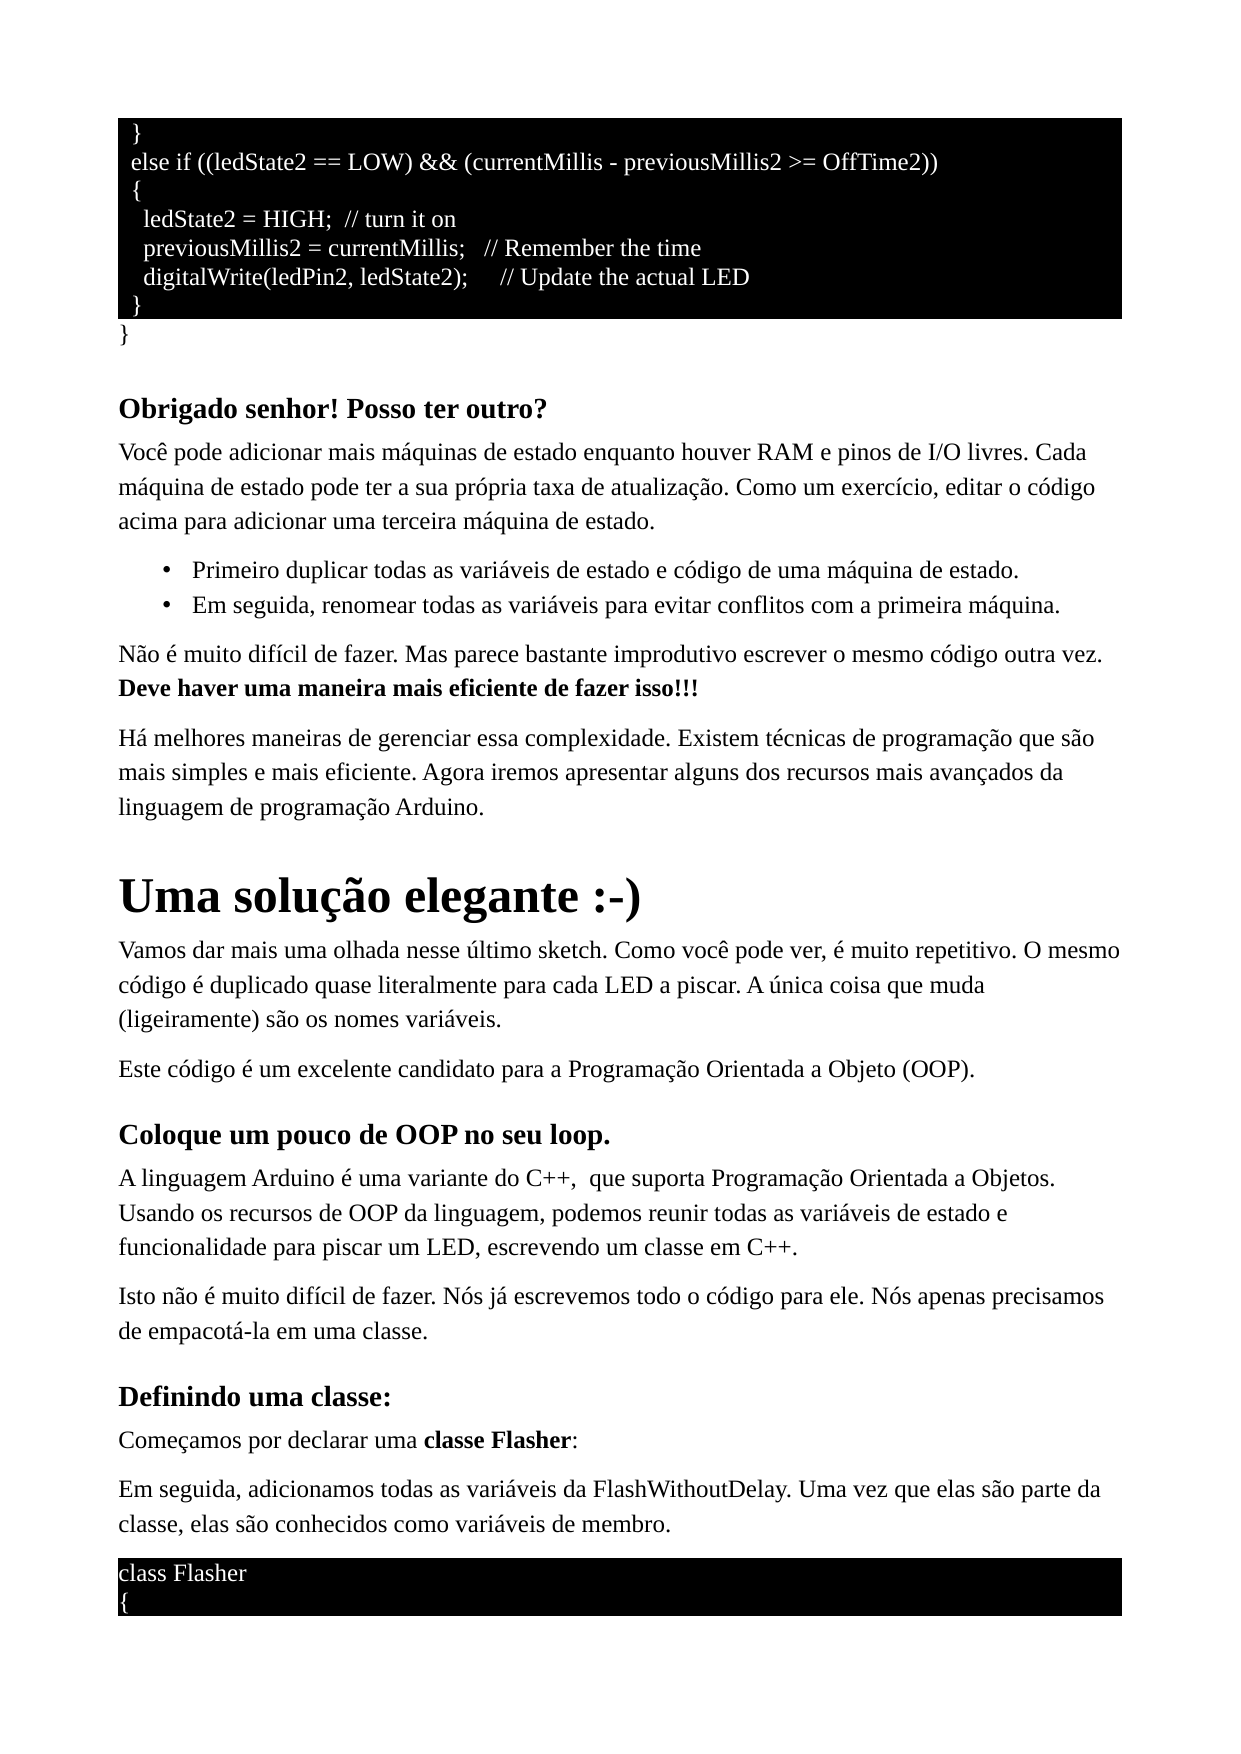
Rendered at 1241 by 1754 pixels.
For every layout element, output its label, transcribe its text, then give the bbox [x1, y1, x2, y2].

text Você pode adicionar mais máquinas de estado enquanto houver RAM e pinos de I/O livres. Cada máquina de estado pode ter a sua própria taxa de atualização. Como um exercício, editar o código acima para adicionar uma terceira máquina de estado. [118, 437, 1122, 535]
text } [118, 291, 1122, 319]
text Não é muito difícil de fazer. Mas parece bastante improdutivo escrever o mesmo código outra vez. Deve haver uma maneira mais eficiente de fazer isso!!! [118, 639, 1122, 702]
text else if ((ledState2 == LOW) && (currentMillis - previousMillis2 >= OffTime2)) [118, 147, 1122, 176]
list Primeiro duplicar todas as variáveis de estado e código de uma máquina de estado. [162, 556, 1122, 584]
text { [118, 1587, 1122, 1616]
text A linguagem Arduino é uma variante do C++, que suporta Programação Orientada a Objetos. Usando os recursos de OOP da linguagem, podemos reunir todas as variáveis de estado e funcionalidade para piscar um LED, escrevendo um classe em C++. [118, 1163, 1122, 1261]
text } [118, 118, 1122, 147]
text Começamos por declarar uma classe Flasher: [118, 1426, 1122, 1454]
text digitalWrite(ledPin2, ledState2); // Update the actual LED [118, 262, 1122, 291]
text previousMillis2 = currentMillis; // Remember the time [118, 233, 1122, 262]
text class Flasher [118, 1558, 1122, 1587]
text Este código é um excelente candidato para a Programação Orientada a Objeto (OOP). [118, 1054, 1122, 1082]
text Há melhores maneiras de gerenciar essa complexidade. Existem técnicas de programação que são mais simples e mais eficiente. Agora iremos apresentar alguns dos recursos mais avançados da linguagem de programação Arduino. [118, 723, 1122, 820]
subtitle Obrigado senhor! Posso ter outro? [118, 391, 1122, 425]
text Isto não é muito difícil de fazer. Nós já escrevemos todo o código para ele. Nós apenas precisamos de empacotá-la em uma classe. [118, 1281, 1122, 1344]
subtitle Uma solução elegante :-) [118, 866, 1122, 923]
text Vamos dar mais uma olhada nesse último sketch. Como você pode ver, é muito repetitivo. O mesmo código é duplicado quase literalmente para cada LED a piscar. A única coisa que muda (ligeiramente) são os nomes variáveis. [118, 936, 1122, 1033]
subtitle Definindo uma classe: [118, 1379, 1122, 1413]
text ledState2 = HIGH; // turn it on [118, 204, 1122, 233]
text Em seguida, adicionamos todas as variáveis da FlashWithoutDelay. Uma vez que elas são parte da classe, elas são conhecidos como variáveis de membro. [118, 1474, 1122, 1538]
text { [118, 176, 1122, 204]
text } [118, 319, 1122, 348]
list Em seguida, renomear todas as variáveis para evitar conflitos com a primeira máquina. [162, 590, 1122, 619]
subtitle Coloque um pouco de OOP no seu loop. [118, 1117, 1122, 1151]
